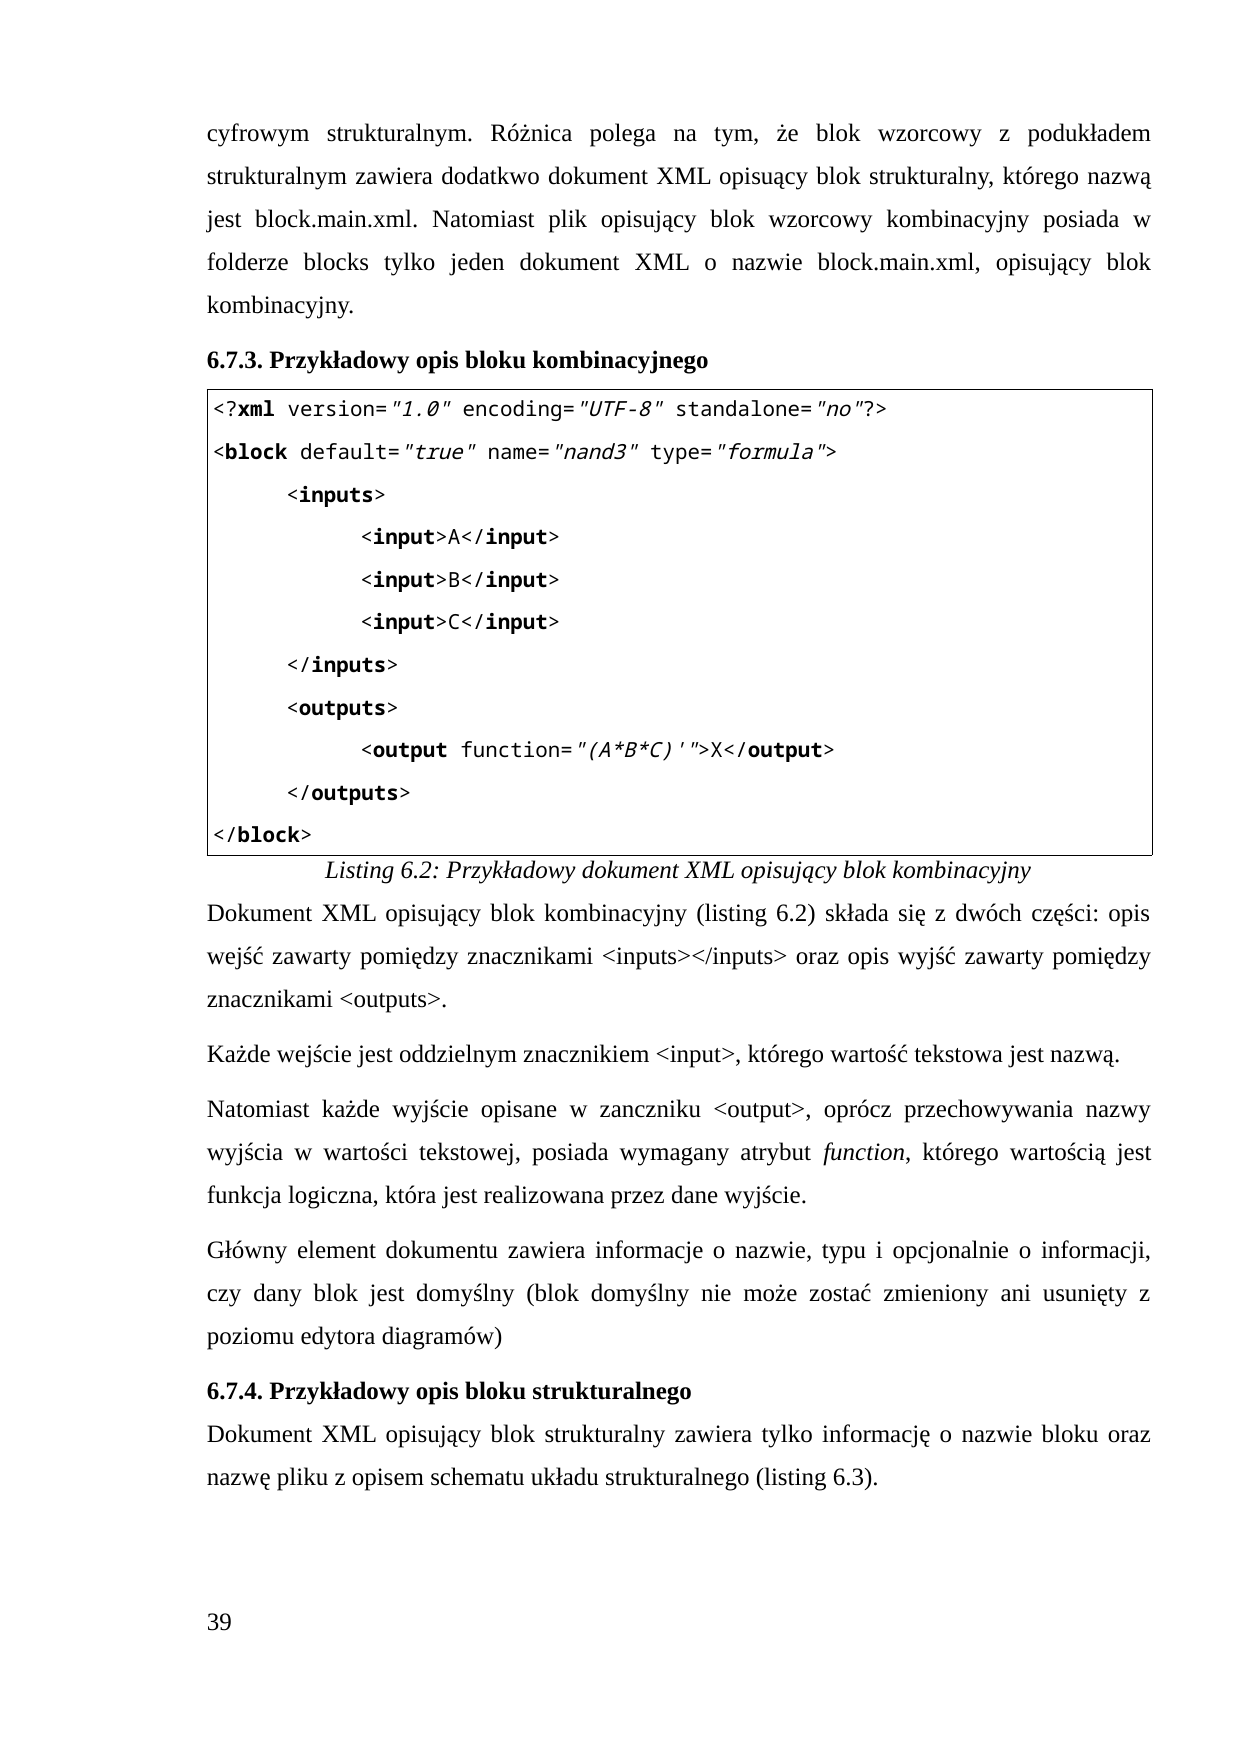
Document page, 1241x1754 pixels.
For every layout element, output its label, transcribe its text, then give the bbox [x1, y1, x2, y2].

text Dokument XML opisujący blok strukturalny zawiera tylko informację o nazwie bloku oraz nazwę pliku z opisem schematu układu strukturalnego (listing 6.3). [207, 1419, 1152, 1491]
text 6.7.3. Przykładowy opis bloku kombinacyjnego [207, 346, 1152, 374]
text Główny element dokumentu zawiera informacje o nazwie, typu i opcjonalnie o informacji, czy dany blok jest domyślny (blok domyślny nie może zostać zmieniony ani usunięty z poziomu edytora diagramów) [207, 1235, 1152, 1350]
text Każde wejście jest oddzielnym znacznikiem <input>, którego wartość tekstowa jest nazwą. [207, 1039, 1152, 1068]
text Listing 6.2: Przykładowy dokument XML opisujący blok kombinacyjny [207, 856, 1152, 883]
text 6.7.4. Przykładowy opis bloku strukturalnego [207, 1376, 1152, 1405]
text cyfrowym strukturalnym. Różnica polega na tym, że blok wzorcowy z podukładem strukturalnym zawiera dodatkwo dokument XML opisuący blok strukturalny, którego nazwą jest block.main.xml. Natomiast plik opisujący blok wzorcowy kombinacyjny posiada w folderze blocks tylko jeden dokument XML o nazwie block.main.xml, opisujący blok kombinacyjny. [207, 118, 1152, 319]
text Natomiast każde wyjście opisane w zanczniku <output>, oprócz przechowywania nazwy wyjścia w wartości tekstowej, posiada wymagany atrybut function, którego wartością jest funkcja logiczna, która jest realizowana przez dane wyjście. [207, 1094, 1152, 1209]
table_header <?xml version="1.0" encoding="UTF-8" standalone="no"?> <block default="true" name="nand3" type="formula"> <inputs> <input>A</input> <input>B</input> <input>C</input> </inputs> <outputs> <output function="(A*B*C)'">X</output> </outputs> </block> [208, 390, 1152, 855]
text Dokument XML opisujący blok kombinacyjny (listing 6.2) składa się z dwóch części: opis wejść zawarty pomiędzy znacznikami <inputs></inputs> oraz opis wyjść zawarty pomiędzy znacznikami <outputs>. [207, 898, 1152, 1013]
